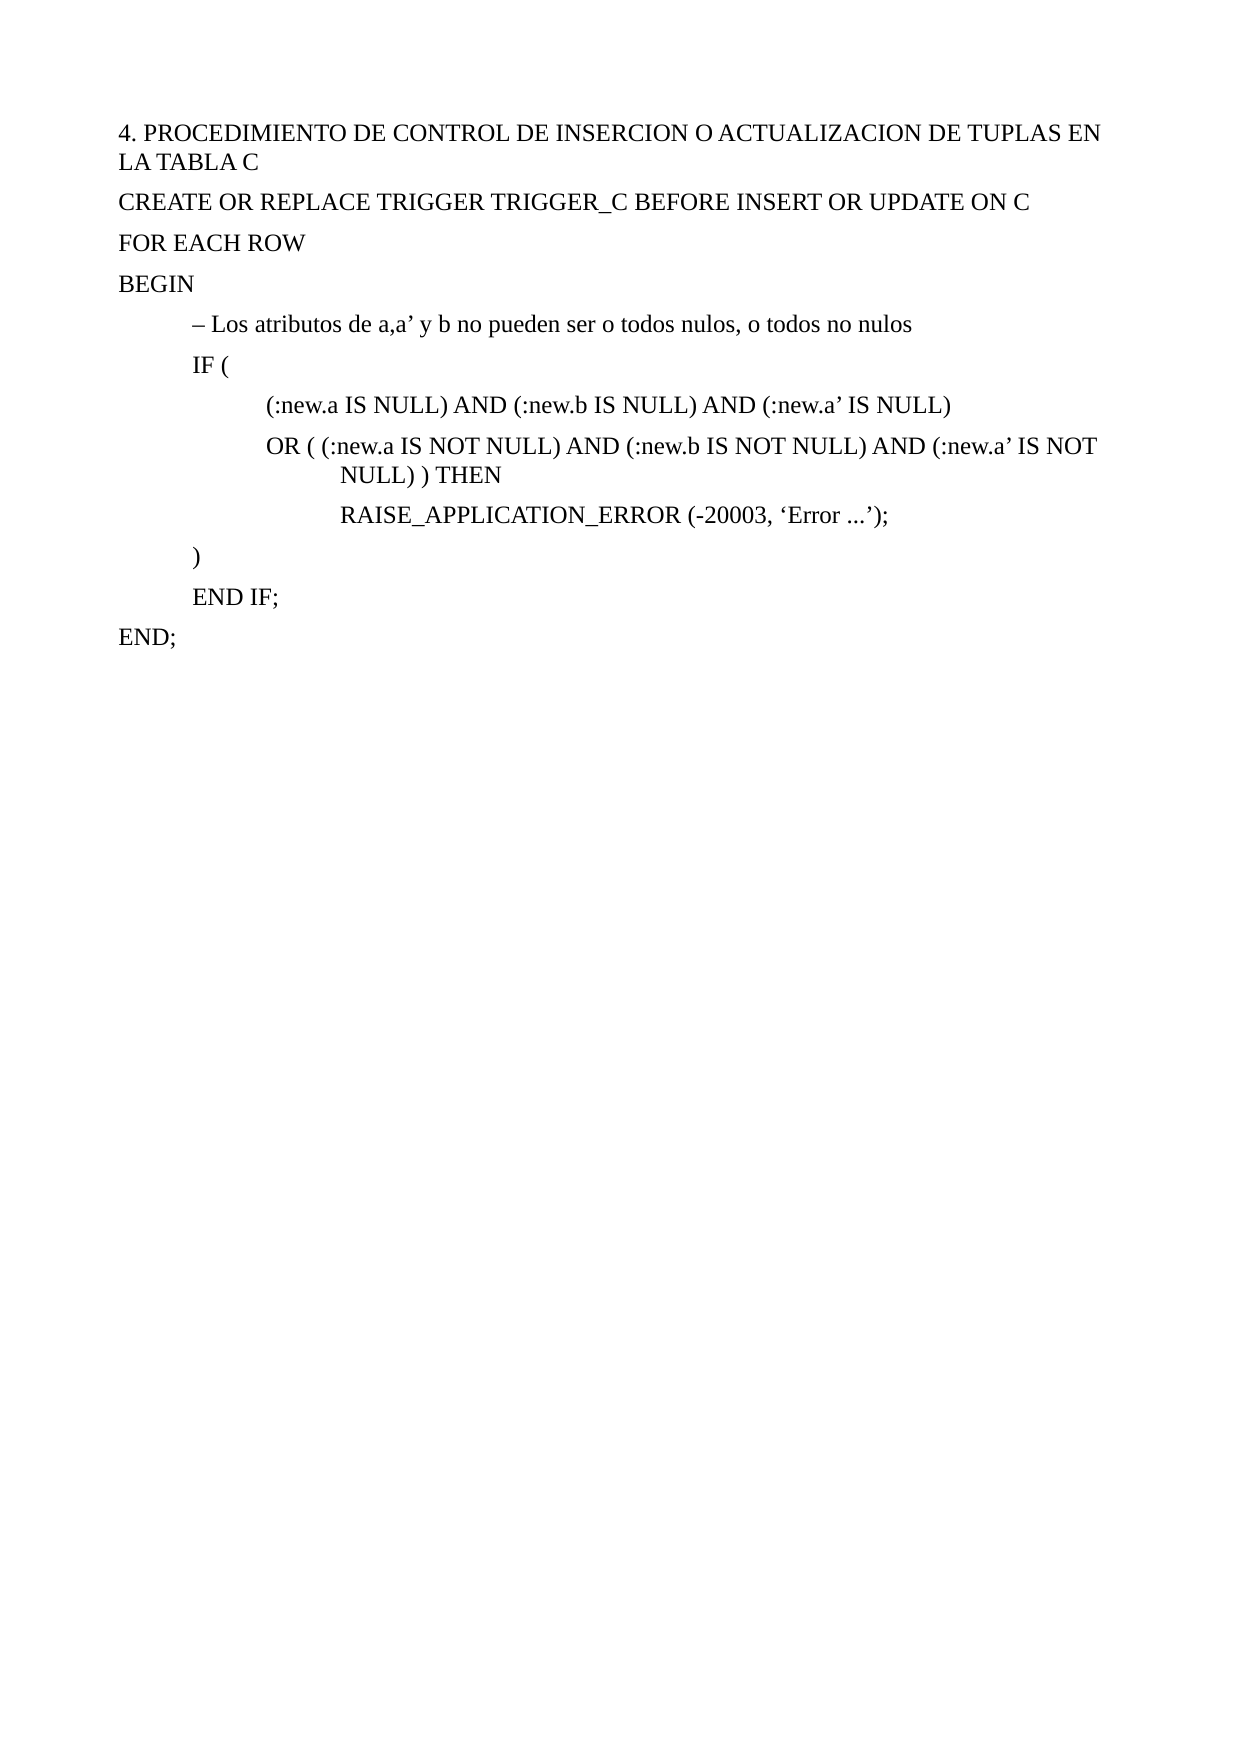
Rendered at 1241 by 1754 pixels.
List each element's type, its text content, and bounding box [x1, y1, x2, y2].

text RAISE_APPLICATION_ERROR (-20003, ‘Error ...’); [118, 501, 1122, 529]
text FOR EACH ROW [118, 228, 1122, 257]
text END; [118, 622, 1122, 651]
text CREATE OR REPLACE TRIGGER TRIGGER_C BEFORE INSERT OR UPDATE ON C [118, 187, 1122, 216]
text ) [118, 541, 1122, 570]
text OR ( (:new.a IS NOT NULL) AND (:new.b IS NOT NULL) AND (:new.a’ IS NOT NULL) ) THEN [118, 431, 1122, 489]
text IF ( [118, 350, 1122, 379]
text 4. PROCEDIMIENTO DE CONTROL DE INSERCION O ACTUALIZACION DE TUPLAS EN LA TABLA C [118, 118, 1122, 176]
text BEGIN [118, 269, 1122, 297]
text END IF; [118, 582, 1122, 611]
text – Los atributos de a,a’ y b no pueden ser o todos nulos, o todos no nulos [118, 309, 1122, 338]
text (:new.a IS NULL) AND (:new.b IS NULL) AND (:new.a’ IS NULL) [118, 391, 1122, 419]
